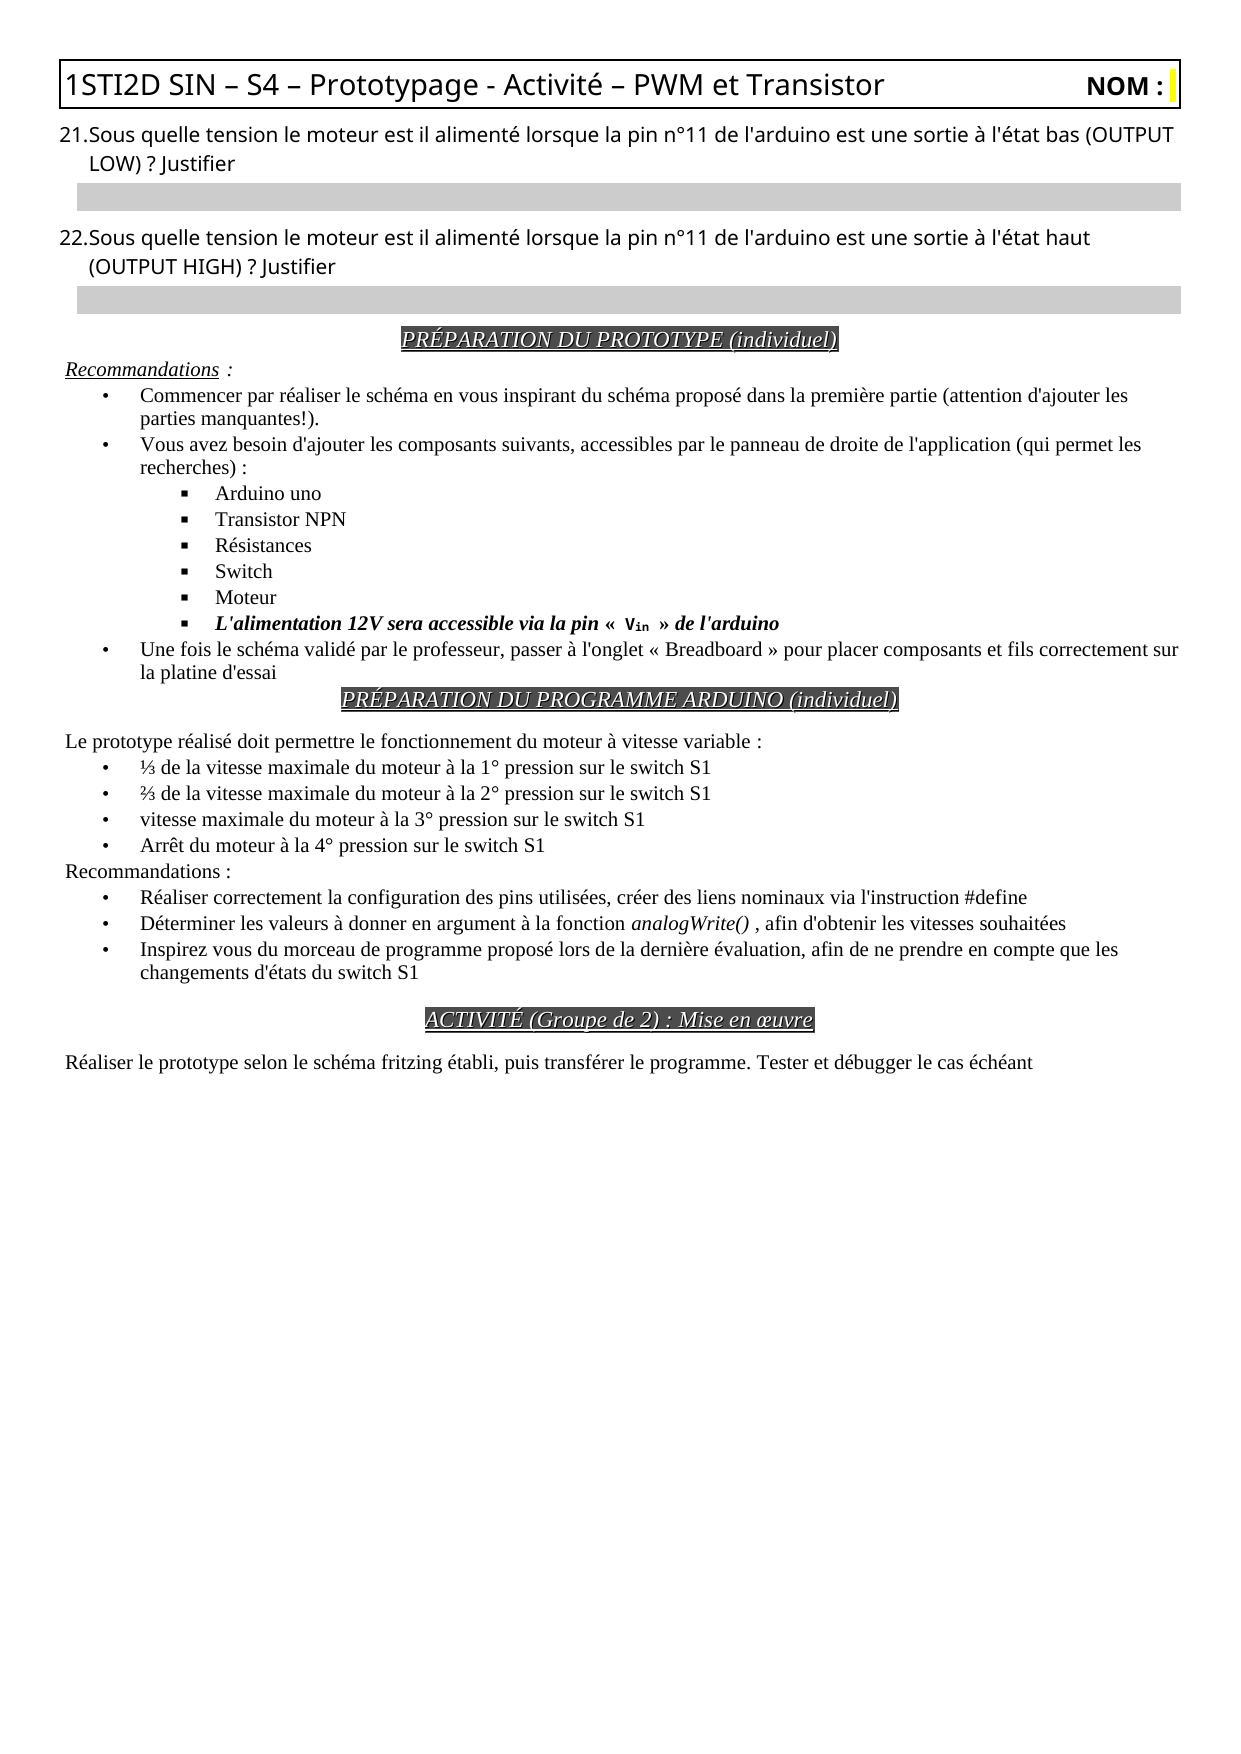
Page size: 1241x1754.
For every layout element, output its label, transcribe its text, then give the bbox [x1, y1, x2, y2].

list vitesse maximale du moteur à la 3° pression sur le switch S1 [102, 808, 1181, 831]
subtitle PRÉPARATION DU PROGRAMME ARDUINO (individuel) [59, 687, 1181, 712]
list Switch [177, 559, 1181, 583]
list Transistor NPN [177, 508, 1181, 531]
text Recommandations : [65, 358, 1181, 381]
subtitle Sous quelle tension le moteur est il alimenté lorsque la pin n°11 de l'arduino est une sortie à l'état haut (OUTPUT HIGH) ? Justifier [59, 223, 1181, 280]
list Vous avez besoin d'ajouter les composants suivants, accessibles par le panneau de droite de l'application (qui permet les recherches) : [102, 433, 1181, 479]
list Résistances [177, 534, 1181, 557]
text Recommandations : [65, 860, 1181, 883]
subtitle Sous quelle tension le moteur est il alimenté lorsque la pin n°11 de l'arduino est une sortie à l'état bas (OUTPUT LOW) ? Justifier [59, 121, 1181, 177]
list L'alimentation 12V sera accessible via la pin « Vin » de l'arduino [177, 611, 1181, 635]
list Moteur [177, 586, 1181, 608]
list Une fois le schéma validé par le professeur, passer à l'onglet « Breadboard » pour placer composants et fils correctement sur la platine d'essai [102, 638, 1181, 684]
list Commencer par réaliser le schéma en vous inspirant du schéma proposé dans la première partie (attention d'ajouter les parties manquantes!). [102, 384, 1181, 430]
text Réaliser le prototype selon le schéma fritzing établi, puis transférer le programme. Tester et débugger le cas échéant [65, 1051, 1181, 1073]
list Déterminer les valeurs à donner en argument à la fonction analogWrite() , afin d'obtenir les vitesses souhaitées [102, 912, 1181, 935]
list Inspirez vous du morceau de programme proposé lors de la dernière évaluation, afin de ne prendre en compte que les changements d'états du switch S1 [102, 938, 1181, 984]
subtitle ACTIVITÉ (Groupe de 2) : Mise en œuvre [59, 1007, 1181, 1033]
subtitle PRÉPARATION DU PROTOTYPE (individuel) [59, 326, 1181, 352]
list Arduino uno [177, 482, 1181, 505]
list ⅔ de la vitesse maximale du moteur à la 2° pression sur le switch S1 [102, 782, 1181, 805]
text Le prototype réalisé doit permettre le fonctionnement du moteur à vitesse variable : [65, 730, 1181, 753]
list Réaliser correctement la configuration des pins utilisées, créer des liens nominaux via l'instruction #define [102, 886, 1181, 909]
list Arrêt du moteur à la 4° pression sur le switch S1 [102, 834, 1181, 857]
list ⅓ de la vitesse maximale du moteur à la 1° pression sur le switch S1 [102, 756, 1181, 779]
